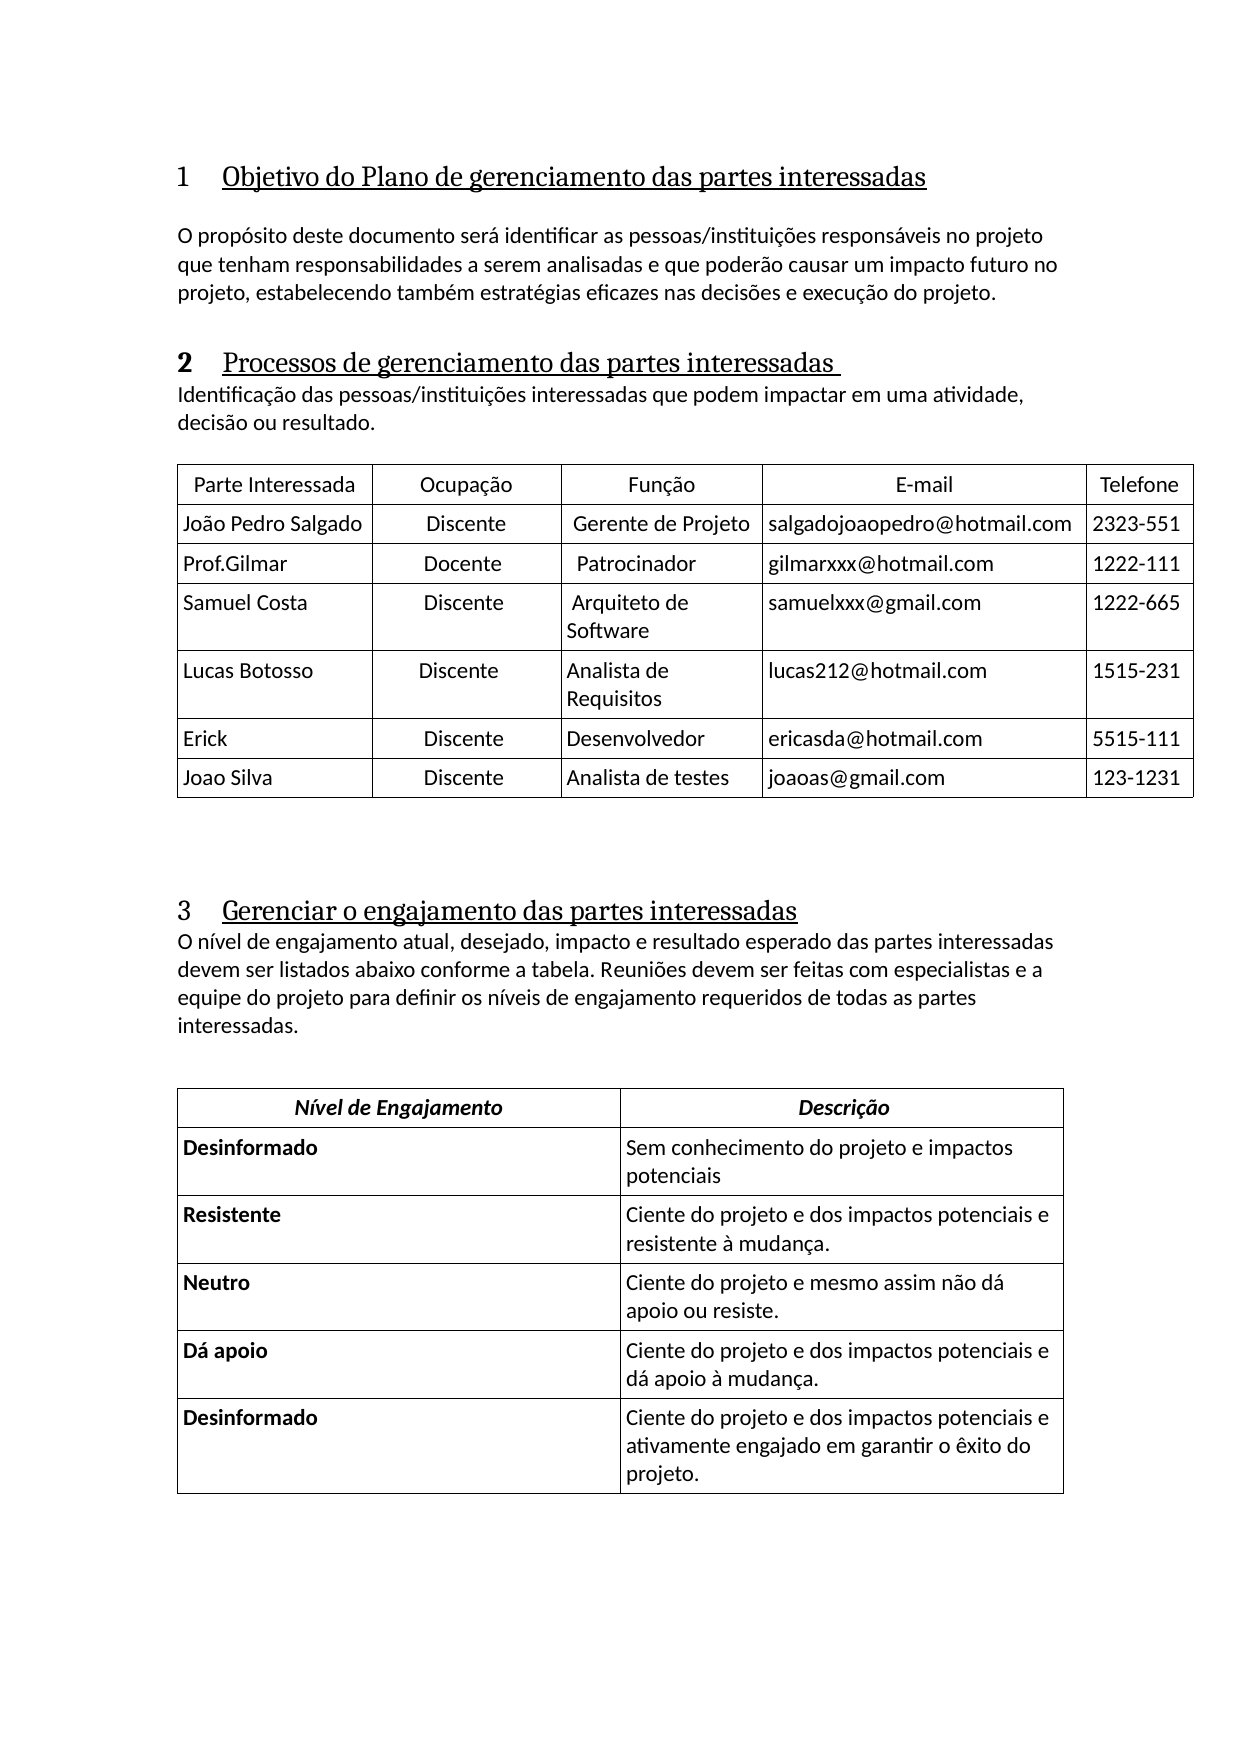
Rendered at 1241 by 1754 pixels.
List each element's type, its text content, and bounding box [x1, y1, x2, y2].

table_cell Discente [373, 505, 561, 543]
table_cell Dá apoio [178, 1331, 620, 1398]
table_cell salgadojoaopedro@hotmail.com [763, 505, 1086, 543]
table_header Função [562, 465, 762, 503]
subtitle Gerenciar o engajamento das partes interessadas [177, 894, 1063, 927]
table_cell samuelxxx@gmail.com [763, 584, 1086, 650]
table_cell Arquiteto de Software [562, 584, 762, 650]
text O propósito deste documento será identificar as pessoas/instituições responsáveis no projeto que tenham responsabilidades a serem analisadas e que poderão causar um impacto futuro no projeto, estabelecendo também estratégias eficazes nas decisões e execução do projeto. [177, 222, 1063, 306]
table_cell Analista de Requisitos [562, 651, 762, 718]
table_cell 123-1231 [1087, 759, 1193, 797]
table_cell Discente [373, 651, 561, 718]
table_cell 1515-231 [1087, 651, 1193, 718]
table_header E-mail [763, 465, 1086, 503]
table_cell Desinformado [178, 1399, 620, 1493]
table_cell Discente [373, 759, 561, 797]
subtitle Objetivo do Plano de gerenciamento das partes interessadas [177, 160, 1063, 194]
table_cell gilmarxxx@hotmail.com [763, 544, 1086, 583]
table_cell Analista de testes [562, 759, 762, 797]
table_cell Samuel Costa [178, 584, 372, 650]
table_cell 2323-551 [1087, 505, 1193, 543]
table_cell Ciente do projeto e dos impactos potenciais e ativamente engajado em garantir o êxito do projeto. [621, 1399, 1063, 1493]
table_cell ericasda@hotmail.com [763, 719, 1086, 757]
table_cell Patrocinador [562, 544, 762, 583]
table_cell lucas212@hotmail.com [763, 651, 1086, 718]
table_cell Prof.Gilmar [178, 544, 372, 583]
table_header Parte Interessada [178, 465, 372, 503]
table_header Descrição [621, 1089, 1063, 1127]
table_cell Neutro [178, 1264, 620, 1330]
table_cell Discente [373, 719, 561, 757]
table_cell 1222-665 [1087, 584, 1193, 650]
table_cell Ciente do projeto e dos impactos potenciais e dá apoio à mudança. [621, 1331, 1063, 1398]
table_header Ocupação [373, 465, 561, 503]
table_cell Ciente do projeto e mesmo assim não dá apoio ou resiste. [621, 1264, 1063, 1330]
table_cell Sem conhecimento do projeto e impactos potenciais [621, 1128, 1063, 1195]
table_cell Resistente [178, 1196, 620, 1262]
subtitle Processos de gerenciamento das partes interessadas [177, 346, 1063, 380]
table_cell joaoas@gmail.com [763, 759, 1086, 797]
table_cell Gerente de Projeto [562, 505, 762, 543]
table_cell Erick [178, 719, 372, 757]
table_cell Desenvolvedor [562, 719, 762, 757]
text Identificação das pessoas/instituições interessadas que podem impactar em uma atividade, decisão ou resultado. [177, 380, 1063, 436]
table_cell Discente [373, 584, 561, 650]
table_cell Desinformado [178, 1128, 620, 1195]
table_cell Lucas Botosso [178, 651, 372, 718]
table_cell 5515-111 [1087, 719, 1193, 757]
table_cell 1222-111 [1087, 544, 1193, 583]
table_cell João Pedro Salgado [178, 505, 372, 543]
table_cell Docente [373, 544, 561, 583]
table_header Telefone [1087, 465, 1193, 503]
table_cell Ciente do projeto e dos impactos potenciais e resistente à mudança. [621, 1196, 1063, 1262]
text O nível de engajamento atual, desejado, impacto e resultado esperado das partes interessadas devem ser listados abaixo conforme a tabela. Reuniões devem ser feitas com especialistas e a equipe do projeto para definir os níveis de engajamento requeridos de todas as partes interessadas. [177, 927, 1063, 1039]
table_cell Joao Silva [178, 759, 372, 797]
table_header Nível de Engajamento [178, 1089, 620, 1127]
